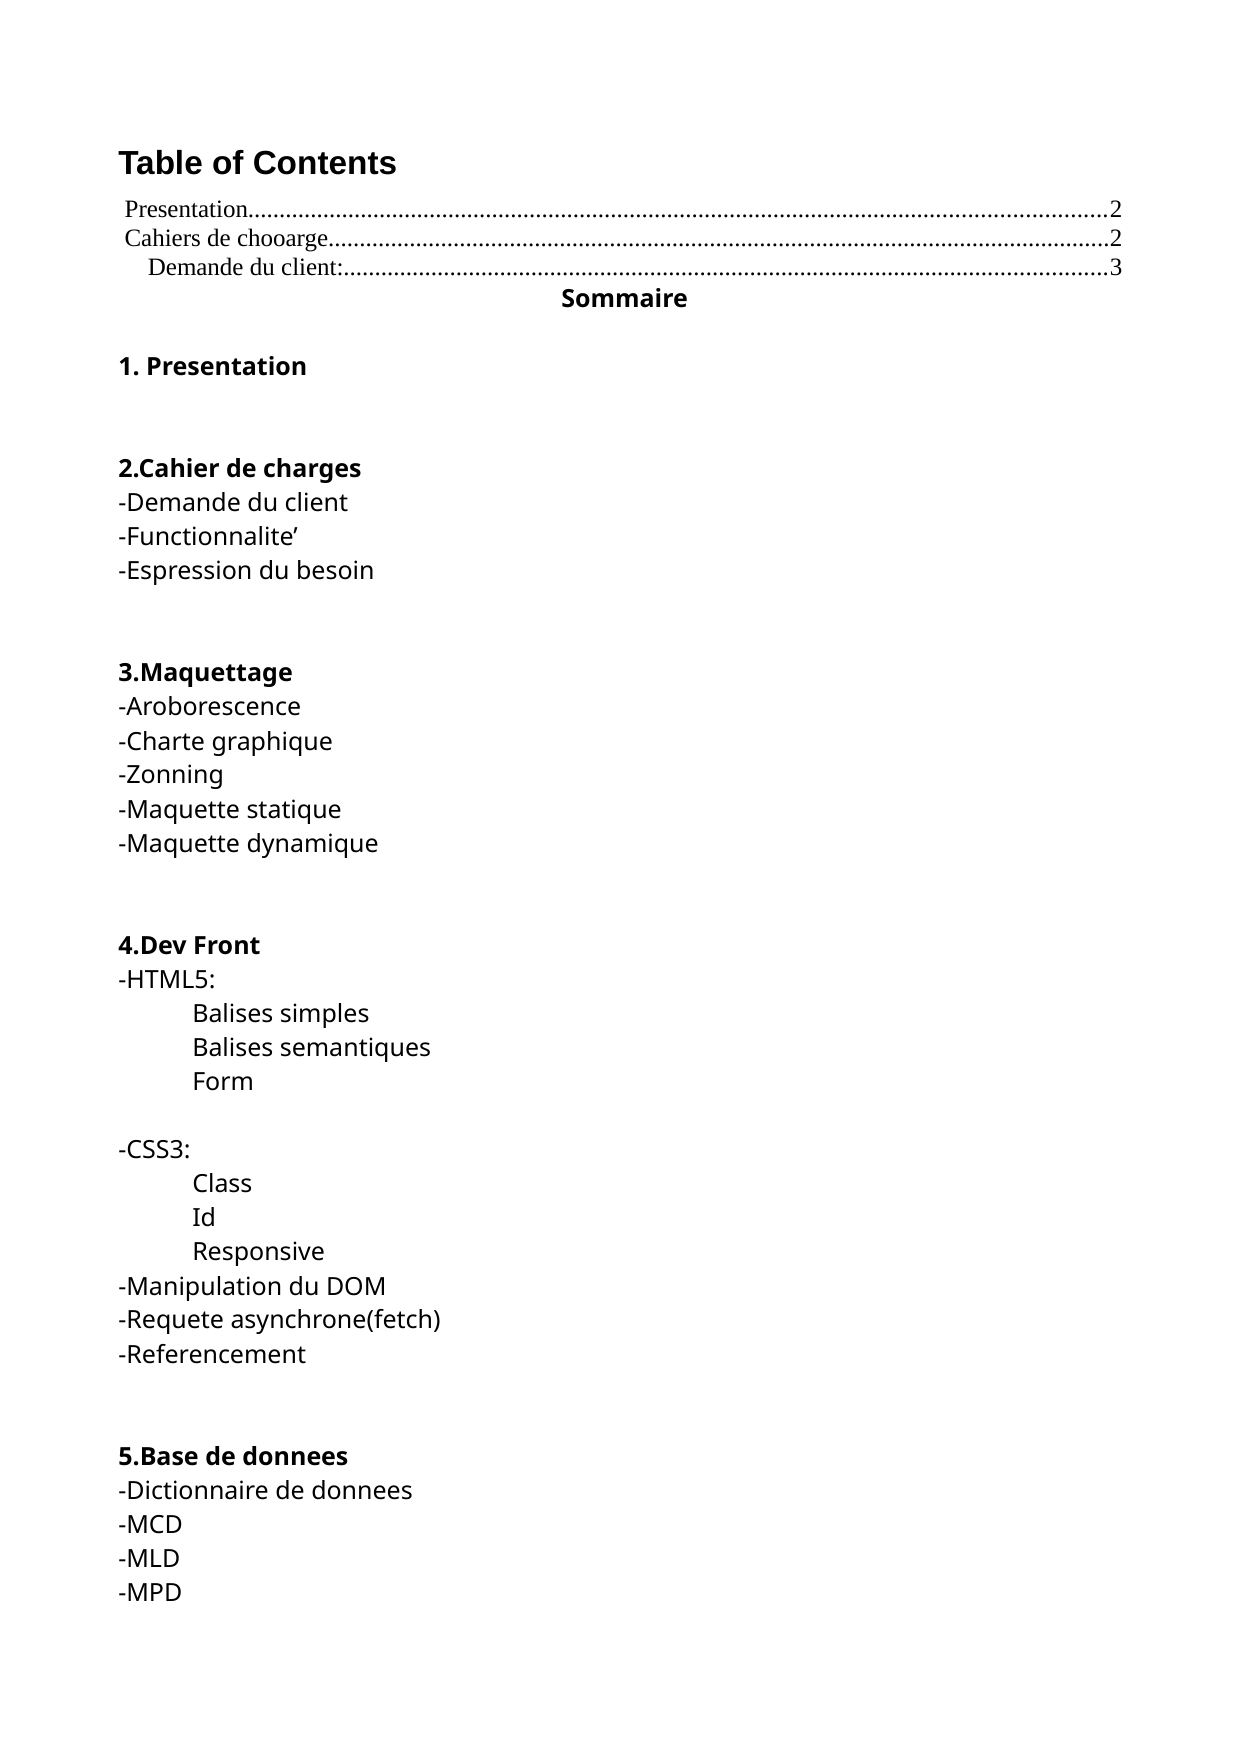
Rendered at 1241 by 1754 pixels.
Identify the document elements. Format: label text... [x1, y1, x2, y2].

text -Zonning [118, 757, 1122, 791]
text Form [118, 1064, 1122, 1098]
text 5.Base de donnees [118, 1438, 1122, 1472]
text Responsive [118, 1234, 1122, 1268]
text -MLD [118, 1541, 1122, 1575]
text Cahiers de chooarge 2 [118, 223, 1122, 252]
text Balises simples [118, 996, 1122, 1030]
text Presentation 2 [118, 194, 1122, 223]
text -Maquette dynamique [118, 825, 1122, 859]
text -Charte graphique [118, 723, 1122, 757]
text 4.Dev Front [118, 927, 1122, 962]
text -MPD [118, 1575, 1122, 1609]
text Class [118, 1166, 1122, 1200]
text 3.Maquettage [118, 655, 1122, 689]
text -Aroborescence [118, 689, 1122, 723]
text -Maquette statique [118, 791, 1122, 825]
text Id [118, 1200, 1122, 1234]
text -Requete asynchrone(fetch) [118, 1302, 1122, 1336]
text -Referencement [118, 1336, 1122, 1370]
text -MCD [118, 1507, 1122, 1541]
text -Manipulation du DOM [118, 1268, 1122, 1302]
text Balises semantiques [118, 1030, 1122, 1064]
text -Functionnalite’ [118, 519, 1122, 553]
text -HTML5: [118, 962, 1122, 996]
text -Demande du client [118, 485, 1122, 519]
text -Dictionnaire de donnees [118, 1472, 1122, 1507]
text -Espression du besoin [118, 553, 1122, 587]
text -CSS3: [118, 1132, 1122, 1166]
text Sommaire [118, 280, 1122, 314]
text 1. Presentation [118, 348, 1122, 382]
subtitle Table of Contents [118, 143, 1122, 182]
text 2.Cahier de charges [118, 451, 1122, 485]
text Demande du client: 3 [148, 252, 1122, 280]
